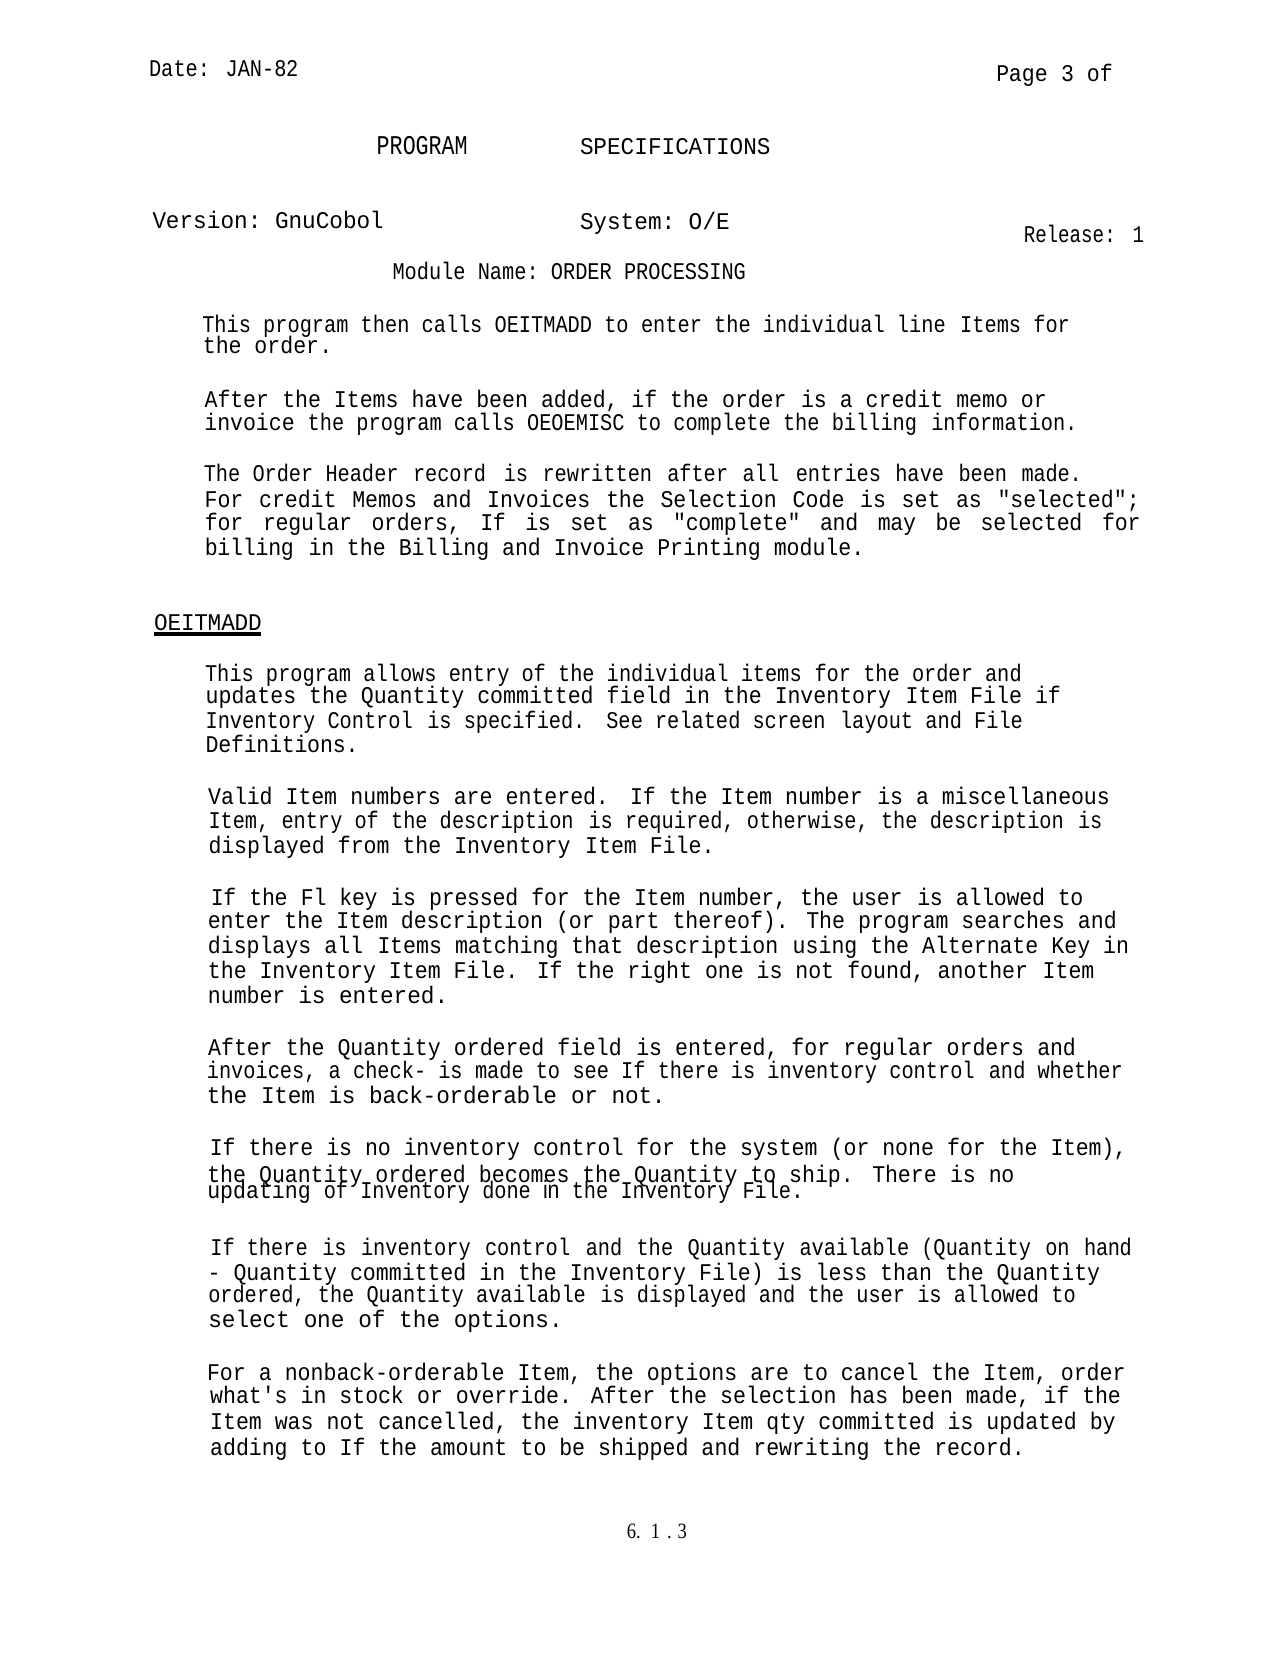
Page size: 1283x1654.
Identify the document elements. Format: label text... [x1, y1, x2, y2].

text The Order Header record is rewritten after all entries have been made. [203, 460, 1159, 487]
text After the Items have been added, if the order is a credit memo or invoice the program calls OEOEMISC to complete the billing information. [204, 387, 1145, 438]
text Version: GnuCobol System: O/E Module Name: ORDER PROCESSING [152, 209, 755, 287]
text If there is no inventory control for the system (or none for the Item), [207, 1134, 1159, 1161]
text If there is inventory control and the Quantity available (Quantity on hand [210, 1234, 1159, 1260]
text For a nonback-orderable Item, the options are to cancel the Item, order what's in stock or override. After the selection has been made, if the Item was not cancelled, the inventory Item qty committed is updated by adding to If the amount to be shipped and rewriting the record. [207, 1359, 1148, 1463]
text the Quantity ordered becomes the Quantity to ship. There is no updating of Inventory done in the Inventory File. [207, 1168, 1120, 1206]
text After the Quantity ordered field is entered, for regular orders and invoices, a check- is made to see If there is inventory control and whether the Item is back-orderable or not. [207, 1036, 1145, 1111]
text Valid Item numbers are entered. If the Item number is a miscellaneous Item, entry of the description is required, otherwise, the description is displayed from the Inventory Item File. [208, 785, 1148, 861]
subtitle OEITMADD [154, 610, 1159, 637]
text This program allows entry of the individual items for the order and updates the Quantity committed field in the Inventory Item File if Inventory Control is specified. See related screen layout and File Definitions. [205, 662, 1120, 760]
text - Quantity committed in the Inventory File) is less than the Quantity ordered, the Quantity available is displayed and the user is allowed to select one of the options. [207, 1260, 1120, 1335]
text This program then calls OEITMADD to enter the individual line Items for the order. [202, 313, 1120, 361]
text For credit Memos and Invoices the Selection Code is set as "selected"; for regular orders, If is set as "complete" and may be selected for billing in the Billing and Invoice Printing module. [204, 487, 1140, 563]
text Release: 1 [1023, 223, 1159, 250]
text If the Fl key is pressed for the Item number, the user is allowed to enter the Item description (or part thereof). The program searches and displays all Items matching that description using the Alternate Key in the Inventory Item File. If the right one is not found, another Item number is entered. [208, 885, 1148, 1011]
